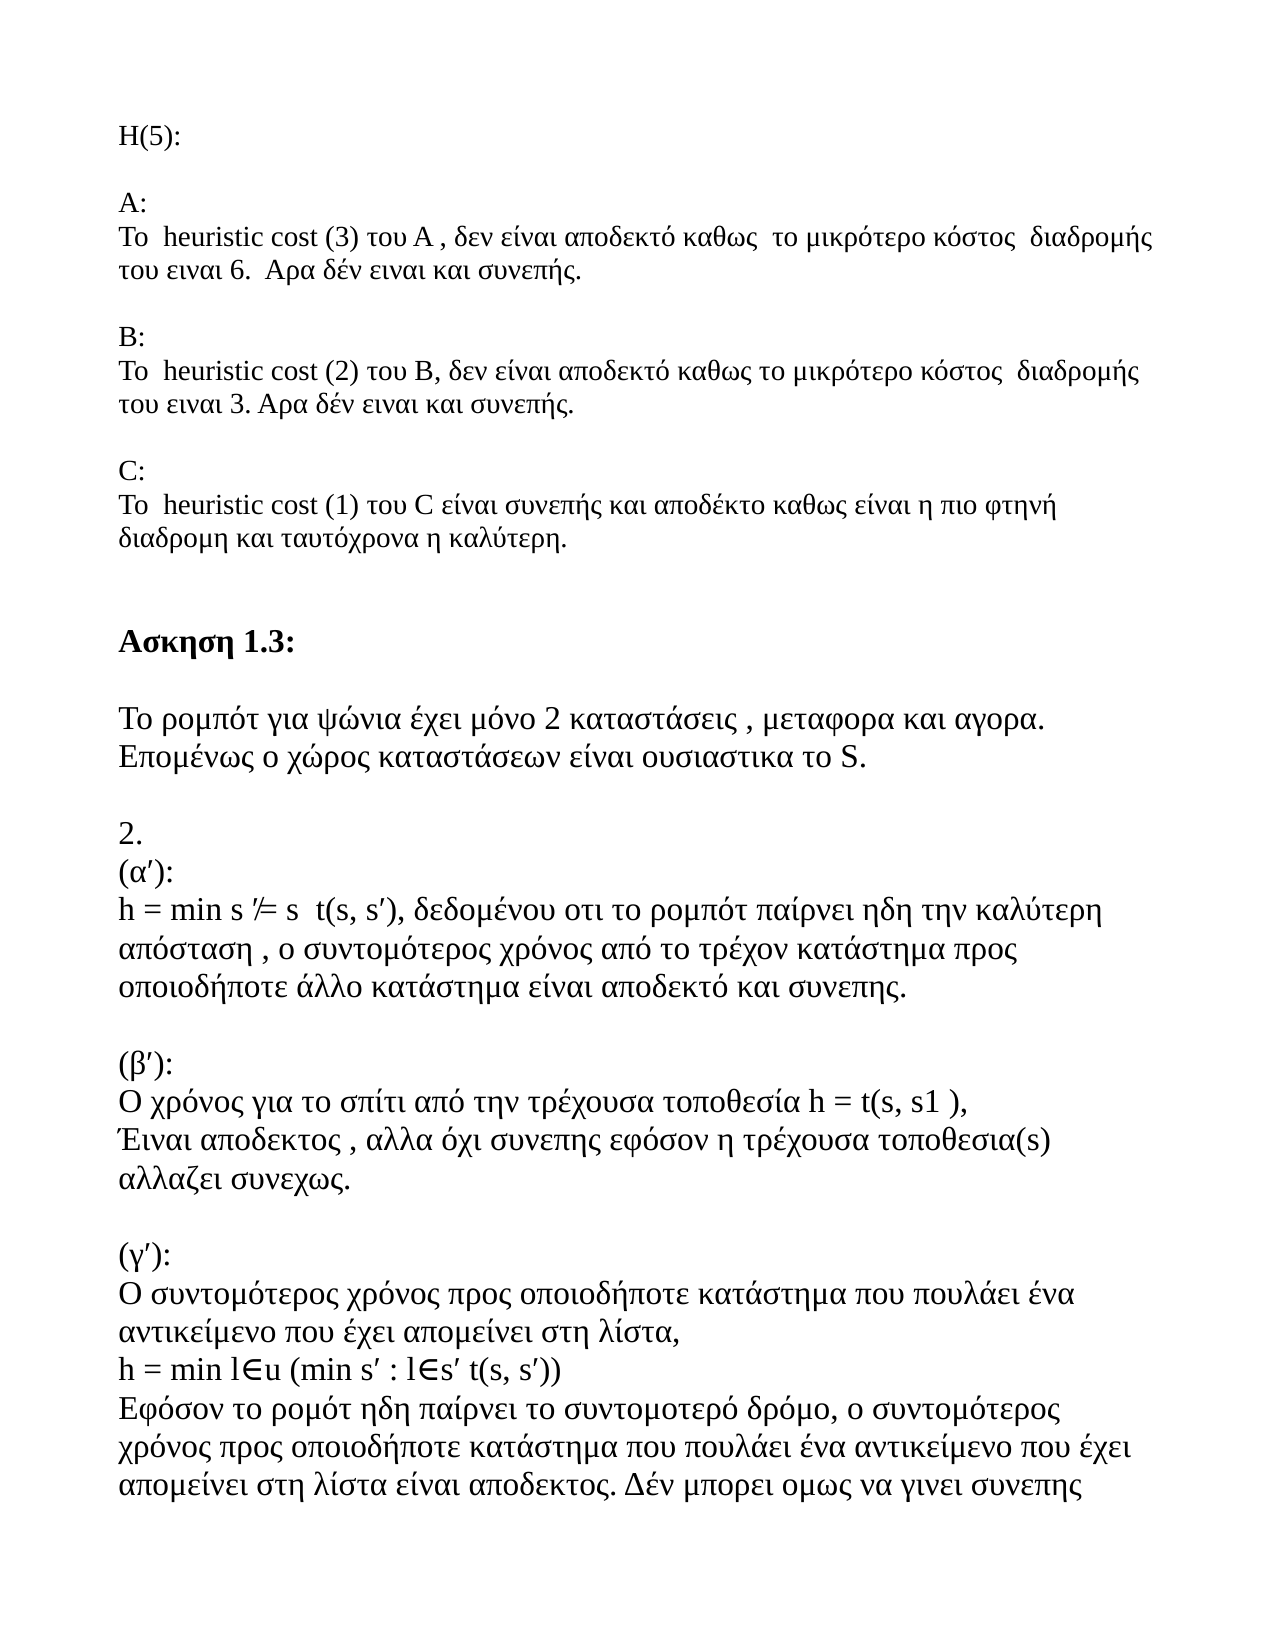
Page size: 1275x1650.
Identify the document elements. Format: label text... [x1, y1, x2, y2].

text Το ρομπότ για ψώνια έχει μόνο 2 καταστάσεις , μεταφορα και αγορα. Επομένως ο χώρος καταστάσεων είναι ουσιαστικα το S. [118, 698, 1157, 774]
text h = min l∈u (min s′ : l∈s′ t(s, s′)) [118, 1349, 1157, 1388]
text H(5): [118, 118, 1157, 152]
text Το heuristic cost (2) του B, δεν είναι αποδεκτό καθως το μικρότερο κόστος διαδρομής του ειναι 3. Αρα δέν ειναι και συνεπής. [118, 353, 1157, 420]
text C: [118, 453, 1157, 487]
text 2. [118, 813, 1157, 851]
text Έιναι αποδεκτος , αλλα όχι συνεπης εφόσον η τρέχουσα τοποθεσια(s) αλλαζει συνεχως. [118, 1119, 1157, 1196]
text (γʹ): [118, 1234, 1157, 1273]
text Β: [118, 319, 1157, 353]
text h = min s ′̸= s t(s, s′), δεδομένου οτι το ρομπότ παίρνει ηδη την καλύτερη απόσταση , o συντομότερος χρόνος από το τρέχον κατάστημα προς οποιοδήποτε άλλο κατάστημα είναι αποδεκτό και συνεπης. [118, 889, 1157, 1004]
text (βʹ): [118, 1043, 1157, 1081]
text Το heuristic cost (3) του Α , δεν είναι αποδεκτό καθως το μικρότερο κόστος διαδρομής του ειναι 6. Αρα δέν ειναι και συνεπής. [118, 219, 1157, 286]
text Εφόσον το ρομότ ηδη παίρνει το συντομοτερό δρόμο, ο συντομότερος χρόνος προς οποιοδήποτε κατάστημα που πουλάει ένα αντικείμενο που έχει απομείνει στη λίστα είναι αποδεκτος. Δέν μπορει ομως να γινει συνεπης [118, 1388, 1157, 1503]
text (αʹ): [118, 851, 1157, 889]
text Ο χρόνος για το σπίτι από την τρέχουσα τοποθεσία h = t(s, s1 ), [118, 1081, 1157, 1119]
text Ασκηση 1.3: [118, 621, 1157, 659]
text A: [118, 185, 1157, 219]
text Ο συντομότερος χρόνος προς οποιοδήποτε κατάστημα που πουλάει ένα αντικείμενο που έχει απομείνει στη λίστα, [118, 1273, 1157, 1349]
text Το heuristic cost (1) του C είναι συνεπής και αποδέκτο καθως είναι η πιο φτηνή διαδρομη και ταυτόχρονα η καλύτερη. [118, 487, 1157, 554]
